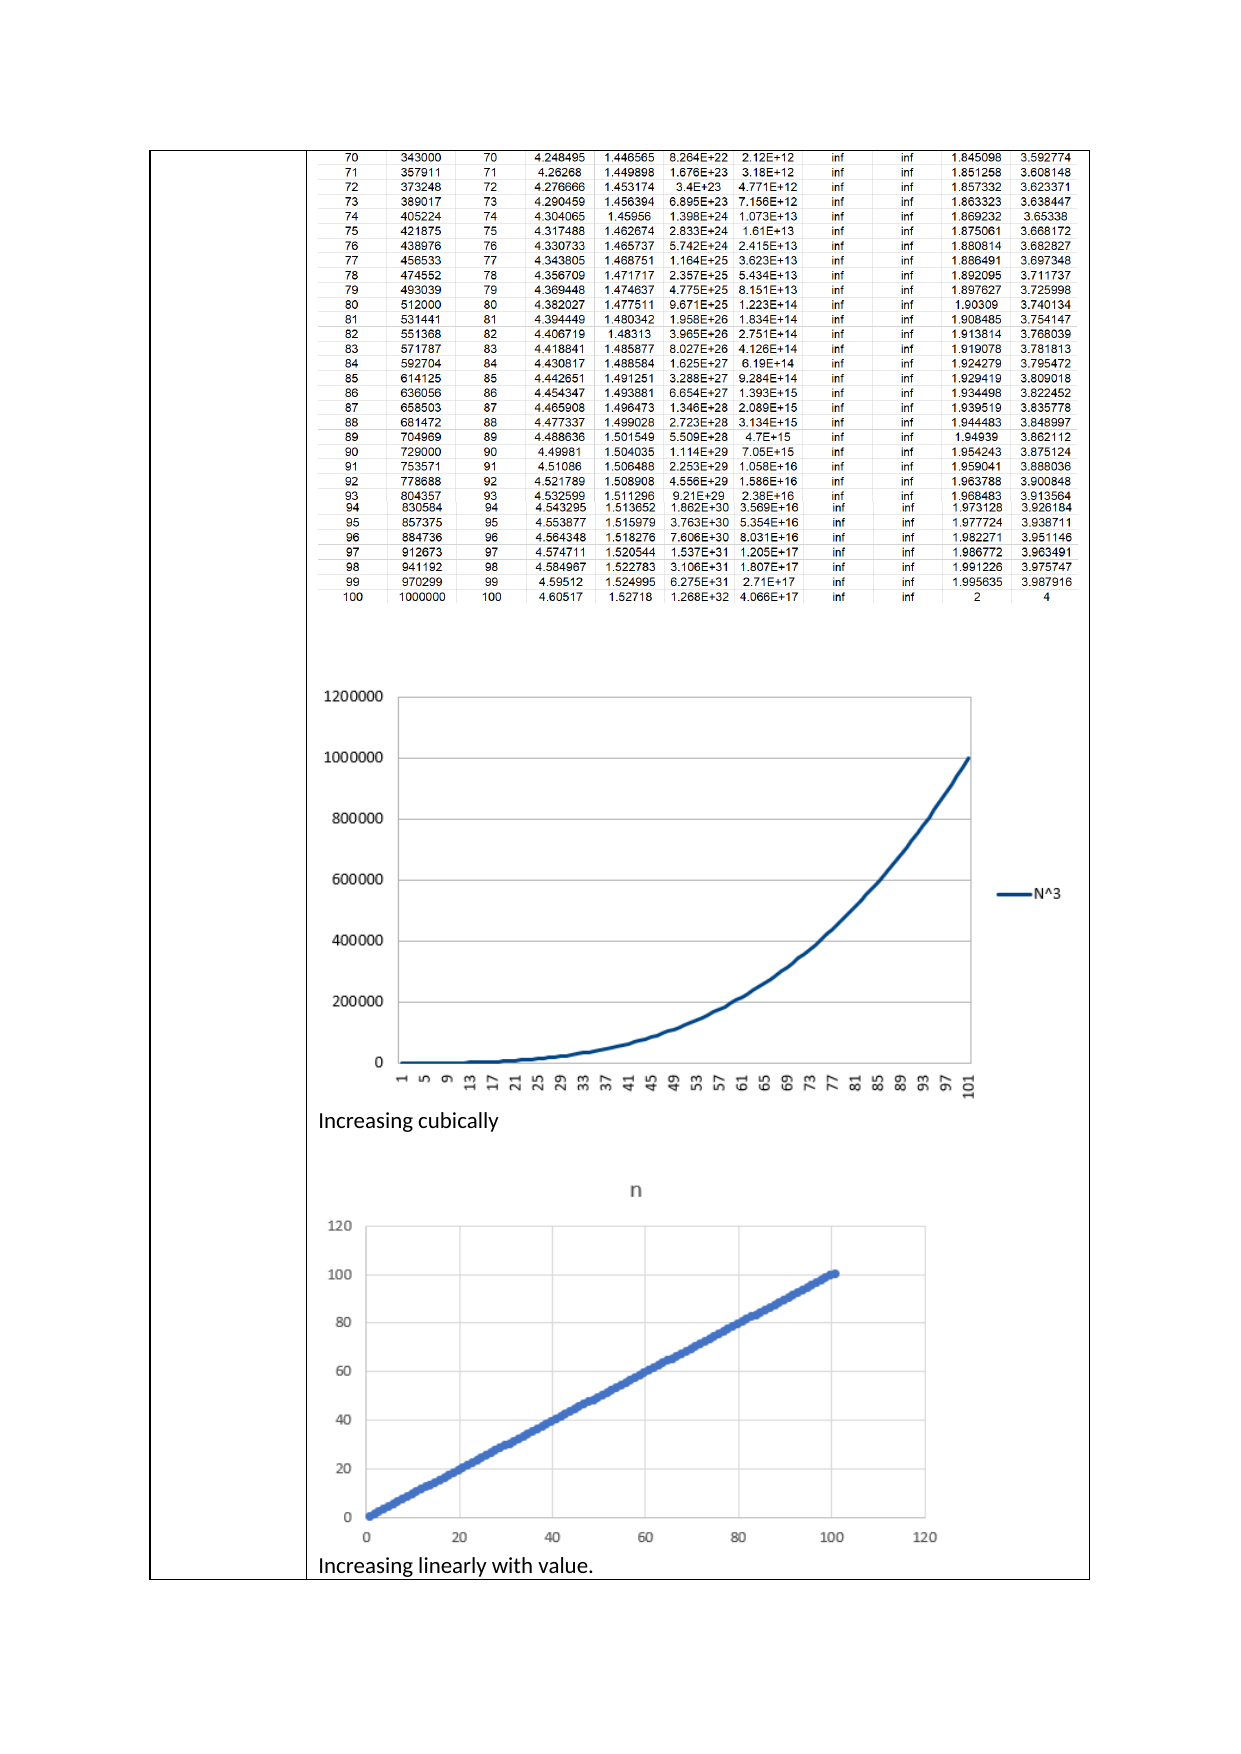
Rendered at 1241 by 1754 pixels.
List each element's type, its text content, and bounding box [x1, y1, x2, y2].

picture [318, 1162, 951, 1551]
table_cell [151, 151, 306, 1579]
table_cell Increasing cubically Increasing linearly with value. [307, 151, 1089, 1579]
picture [318, 686, 1073, 1107]
picture [318, 151, 1078, 603]
